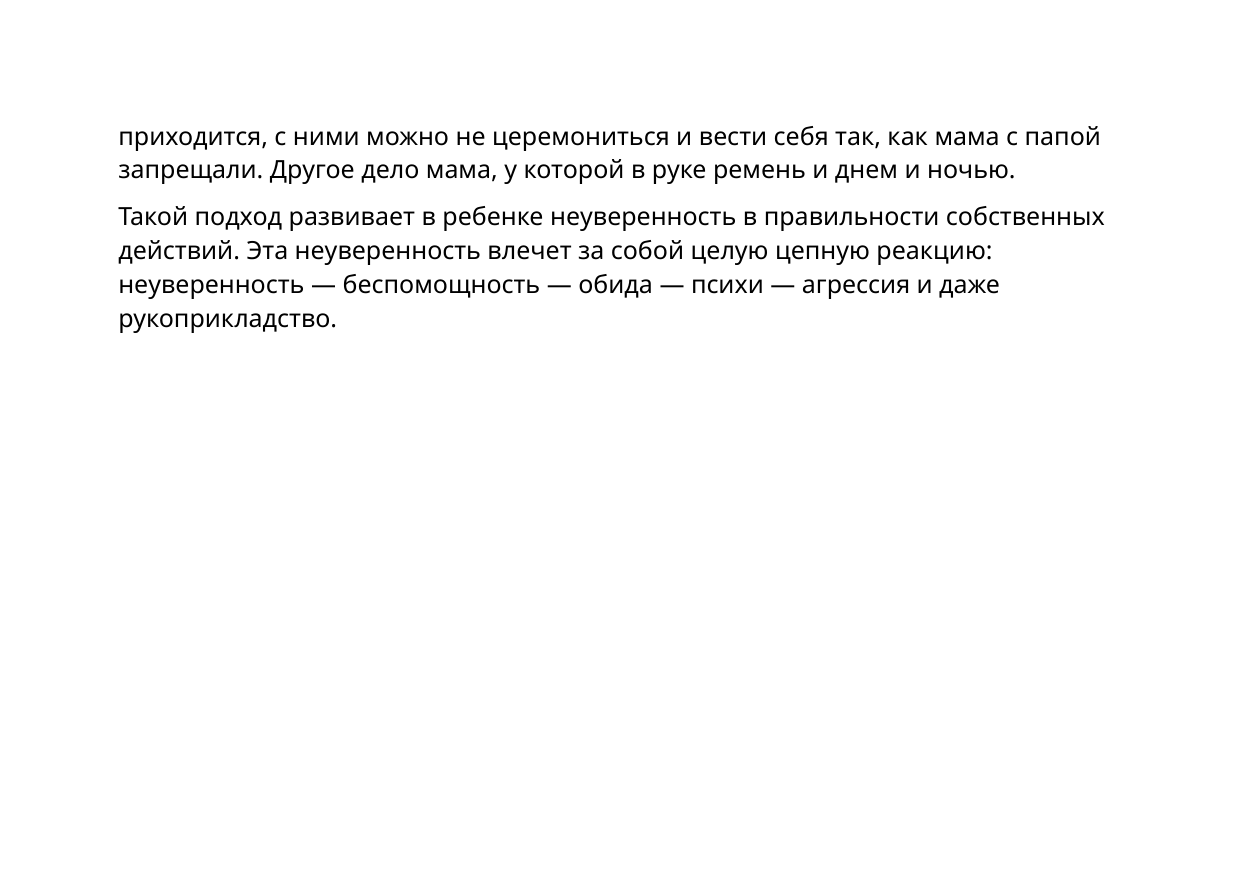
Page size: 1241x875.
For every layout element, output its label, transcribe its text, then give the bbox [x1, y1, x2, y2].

text приходится, с ними можно не церемониться и вести себя так, как мама с папой запрещали. Другое дело мама, у которой в руке ремень и днем и ночью. [118, 118, 1122, 186]
text Такой подход развивает в ребенке неуверенность в правильности собственных действий. Эта неуверенность влечет за собой целую цепную реакцию: неуверенность — беспомощность — обида — психи — агрессия и даже рукоприкладство. [118, 199, 1122, 335]
